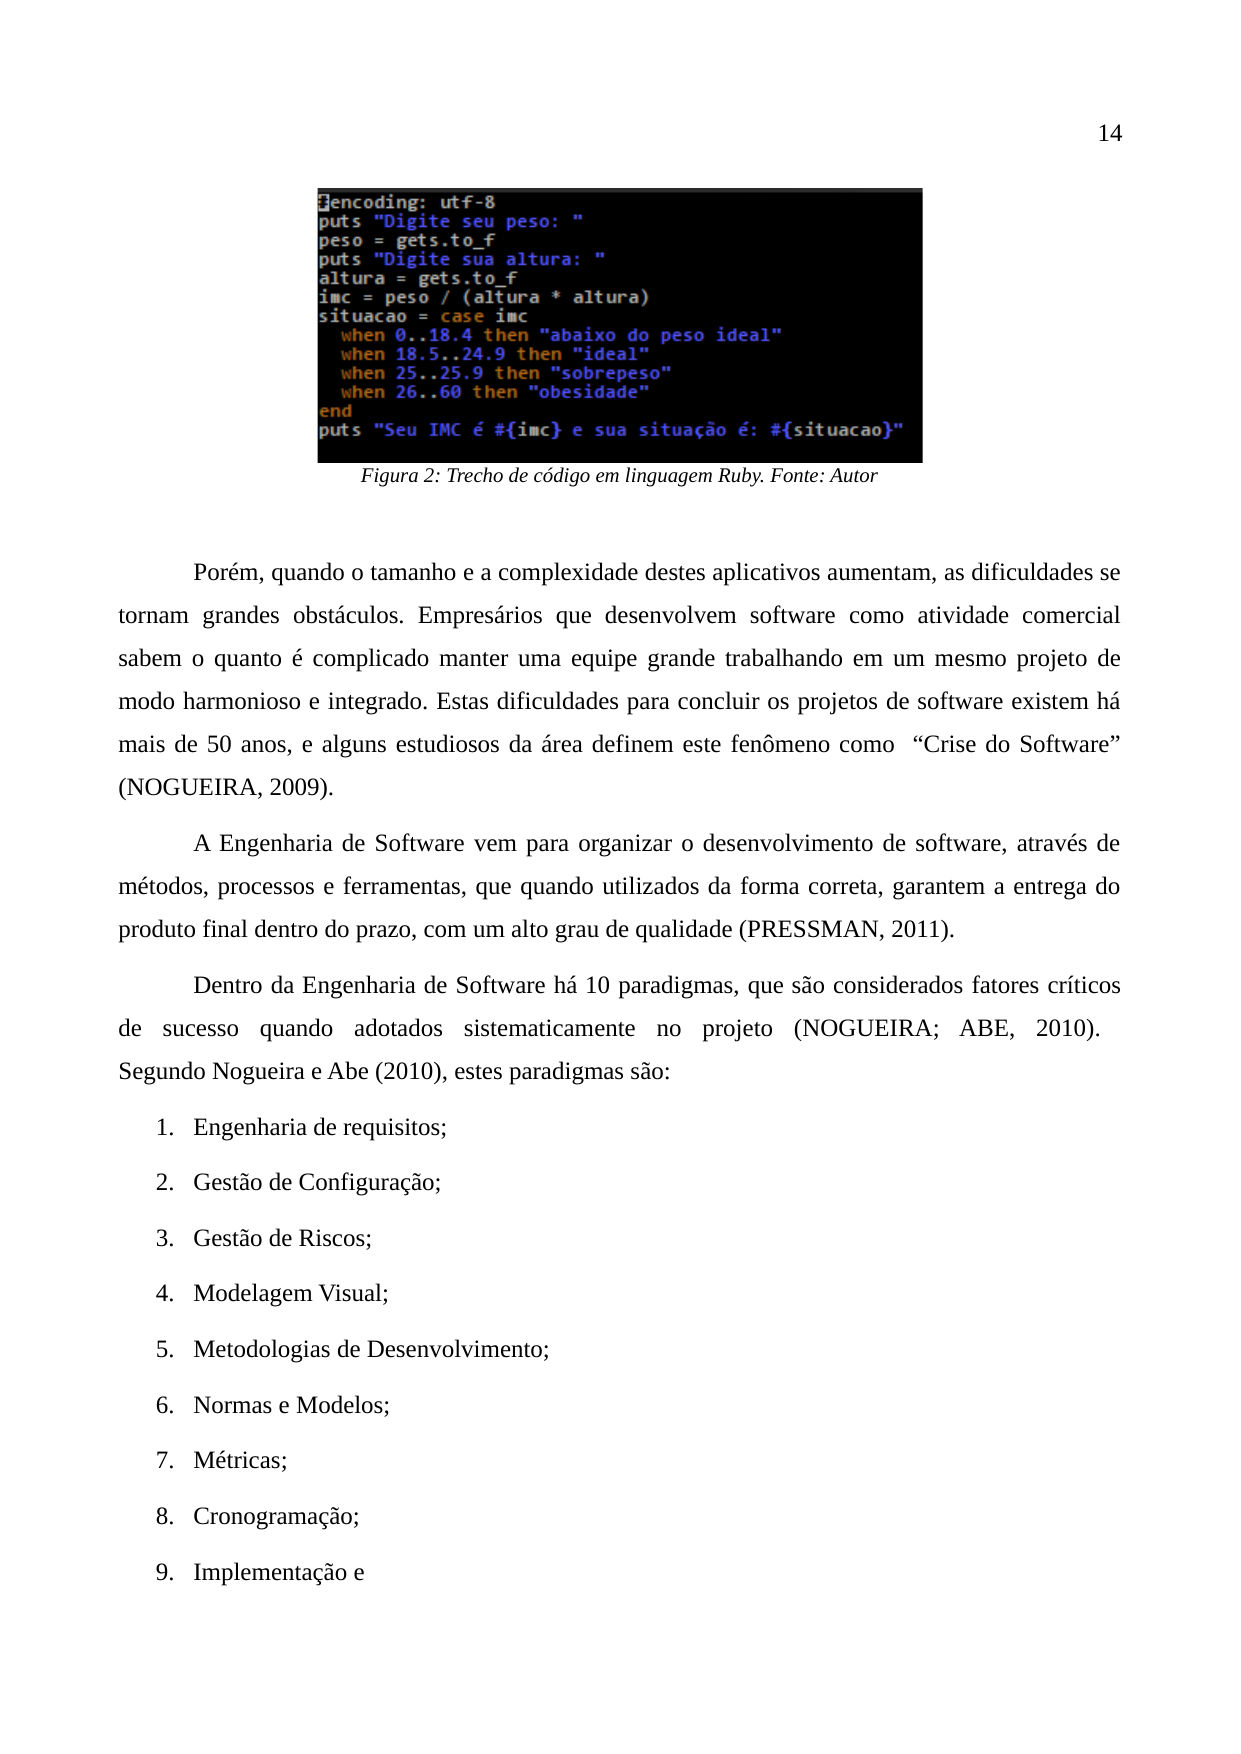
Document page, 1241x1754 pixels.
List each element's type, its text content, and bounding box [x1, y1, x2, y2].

text Porém, quando o tamanho e a complexidade destes aplicativos aumentam, as dificuldades se tornam grandes obstáculos. Empresários que desenvolvem software como atividade comercial sabem o quanto é complicado manter uma equipe grande trabalhando em um mesmo projeto de modo harmonioso e integrado. Estas dificuldades para concluir os projetos de software existem há mais de 50 anos, e alguns estudiosos da área definem este fenômeno como “Crise do Software” (NOGUEIRA, 2009). [118, 557, 1122, 801]
list Metodologias de Desenvolvimento; [156, 1334, 1122, 1363]
picture [317, 188, 923, 463]
text Figura 2: Trecho de código em linguagem Ruby. Fonte: Autor [314, 189, 926, 487]
text A Engenharia de Software vem para organizar o desenvolvimento de software, através de métodos, processos e ferramentas, que quando utilizados da forma correta, garantem a entrega do produto final dentro do prazo, com um alto grau de qualidade (PRESSMAN, 2011). [118, 828, 1122, 943]
list Modelagem Visual; [156, 1278, 1122, 1307]
list Engenharia de requisitos; [156, 1112, 1122, 1140]
list Normas e Modelos; [156, 1390, 1122, 1418]
list Cronogramação; [156, 1501, 1122, 1530]
text Dentro da Engenharia de Software há 10 paradigmas, que são considerados fatores críticos de sucesso quando adotados sistematicamente no projeto (NOGUEIRA; ABE, 2010). Segundo Nogueira e Abe (2010), estes paradigmas são: [118, 970, 1122, 1085]
list Métricas; [156, 1445, 1122, 1474]
list Implementação e [156, 1557, 1122, 1585]
list Gestão de Configuração; [156, 1167, 1122, 1196]
list Gestão de Riscos; [156, 1223, 1122, 1252]
